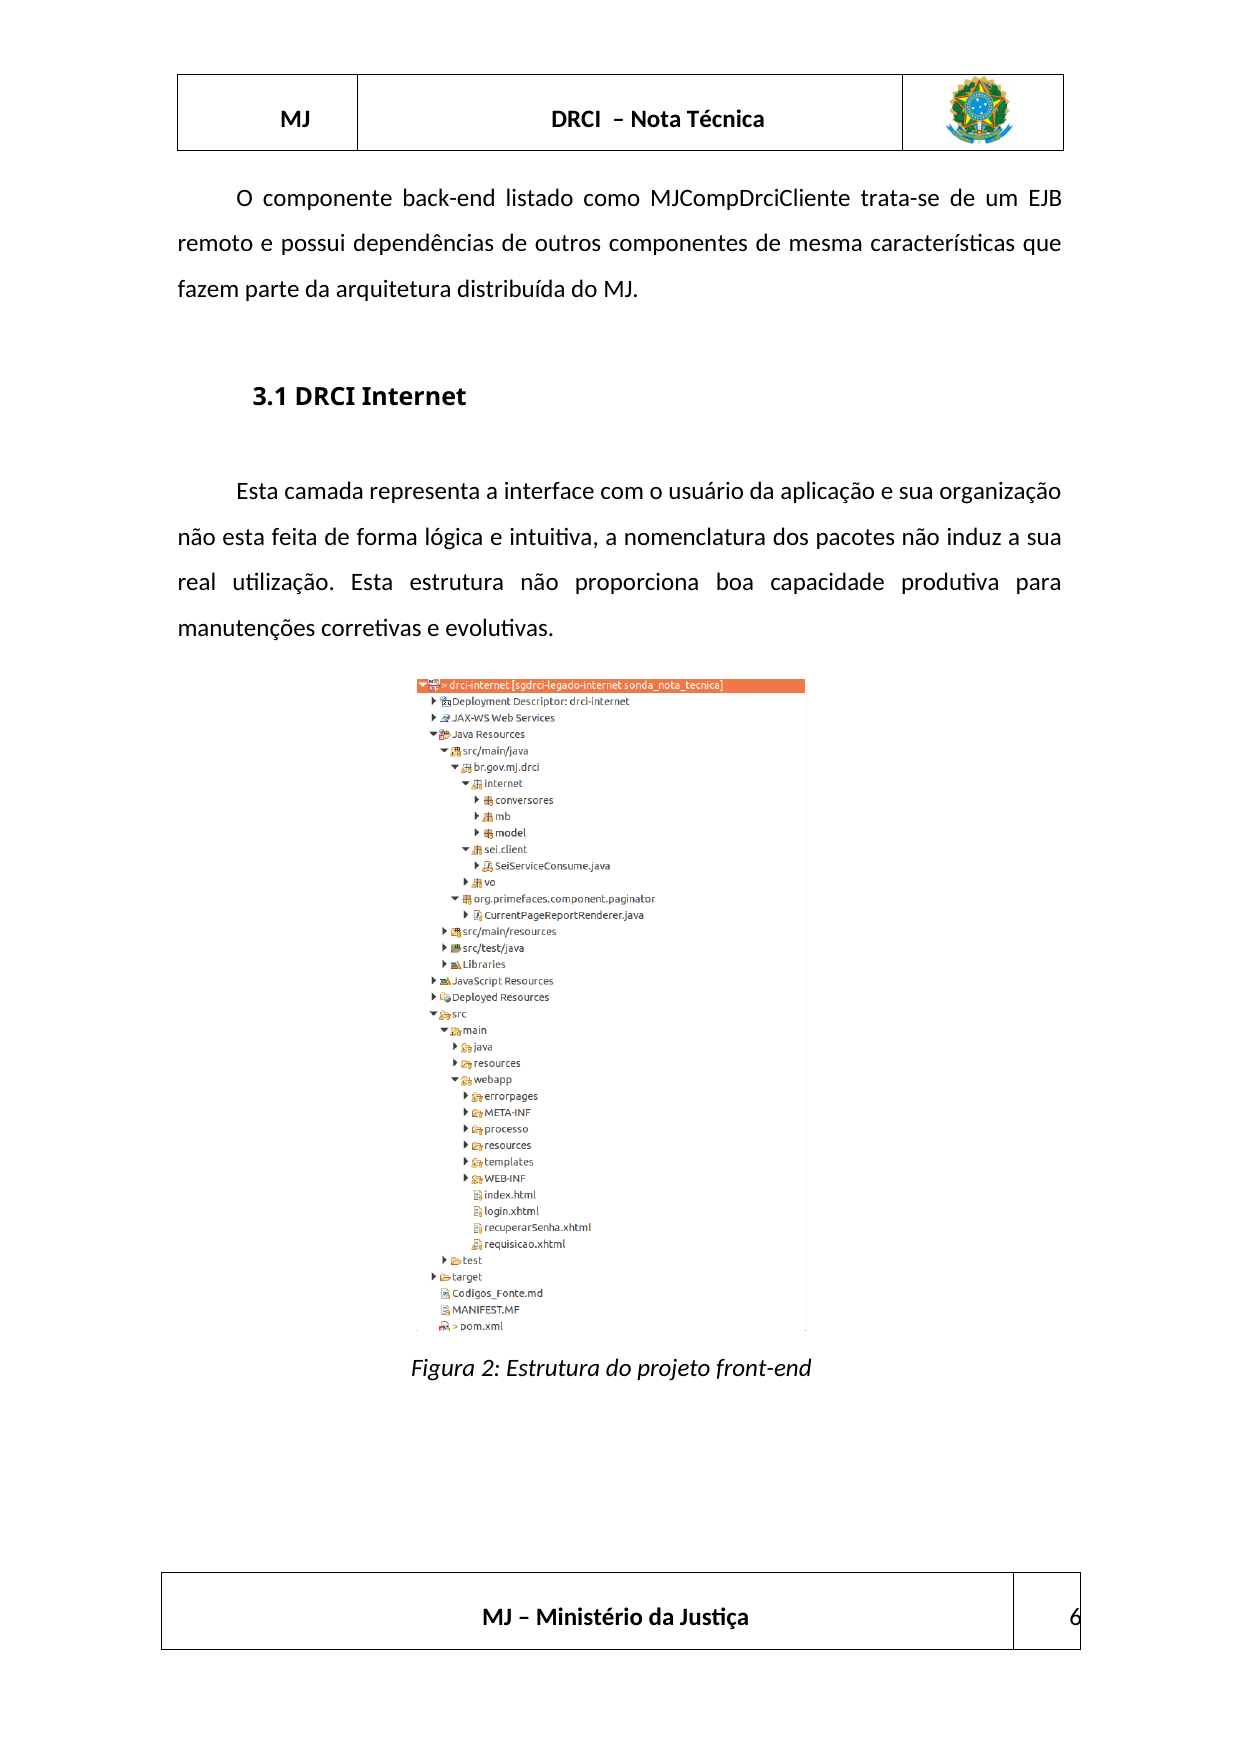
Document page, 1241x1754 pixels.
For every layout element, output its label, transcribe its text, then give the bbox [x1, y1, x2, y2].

text Figura 2: Estrutura do projeto front-end [390, 679, 833, 1382]
text Esta camada representa a interface com o usuário da aplicação e sua organização não esta feita de forma lógica e intuitiva, a nomenclatura dos pacotes não induz a sua real utilização. Esta estrutura não proporciona boa capacidade produtiva para manutenções corretivas e evolutivas. [177, 475, 1063, 521]
text Esta camada representa a interface com o usuário da aplicação e sua organização não esta feita de forma lógica e intuitiva, a nomenclatura dos pacotes não induz a sua real utilização. Esta estrutura não proporciona boa capacidade produtiva para manutenções corretivas e evolutivas. [177, 551, 1063, 566]
picture [944, 75, 1020, 149]
text O componente back-end listado como MJCompDrciCliente trata-se de um EJB remoto e possui dependências de outros componentes de mesma características que fazem parte da arquitetura distribuída do MJ. [177, 182, 1063, 228]
picture [416, 679, 807, 1331]
subtitle 3.1 DRCI Internet [467, 378, 1063, 412]
text O componente back-end listado como MJCompDrciCliente trata-se de um EJB remoto e possui dependências de outros componentes de mesma características que fazem parte da arquitetura distribuída do MJ. [177, 258, 1063, 304]
text Esta camada representa a interface com o usuário da aplicação e sua organização não esta feita de forma lógica e intuitiva, a nomenclatura dos pacotes não induz a sua real utilização. Esta estrutura não proporciona boa capacidade produtiva para manutenções corretivas e evolutivas. [177, 597, 1063, 643]
subtitle 3.1 DRCI Internet [177, 378, 252, 412]
